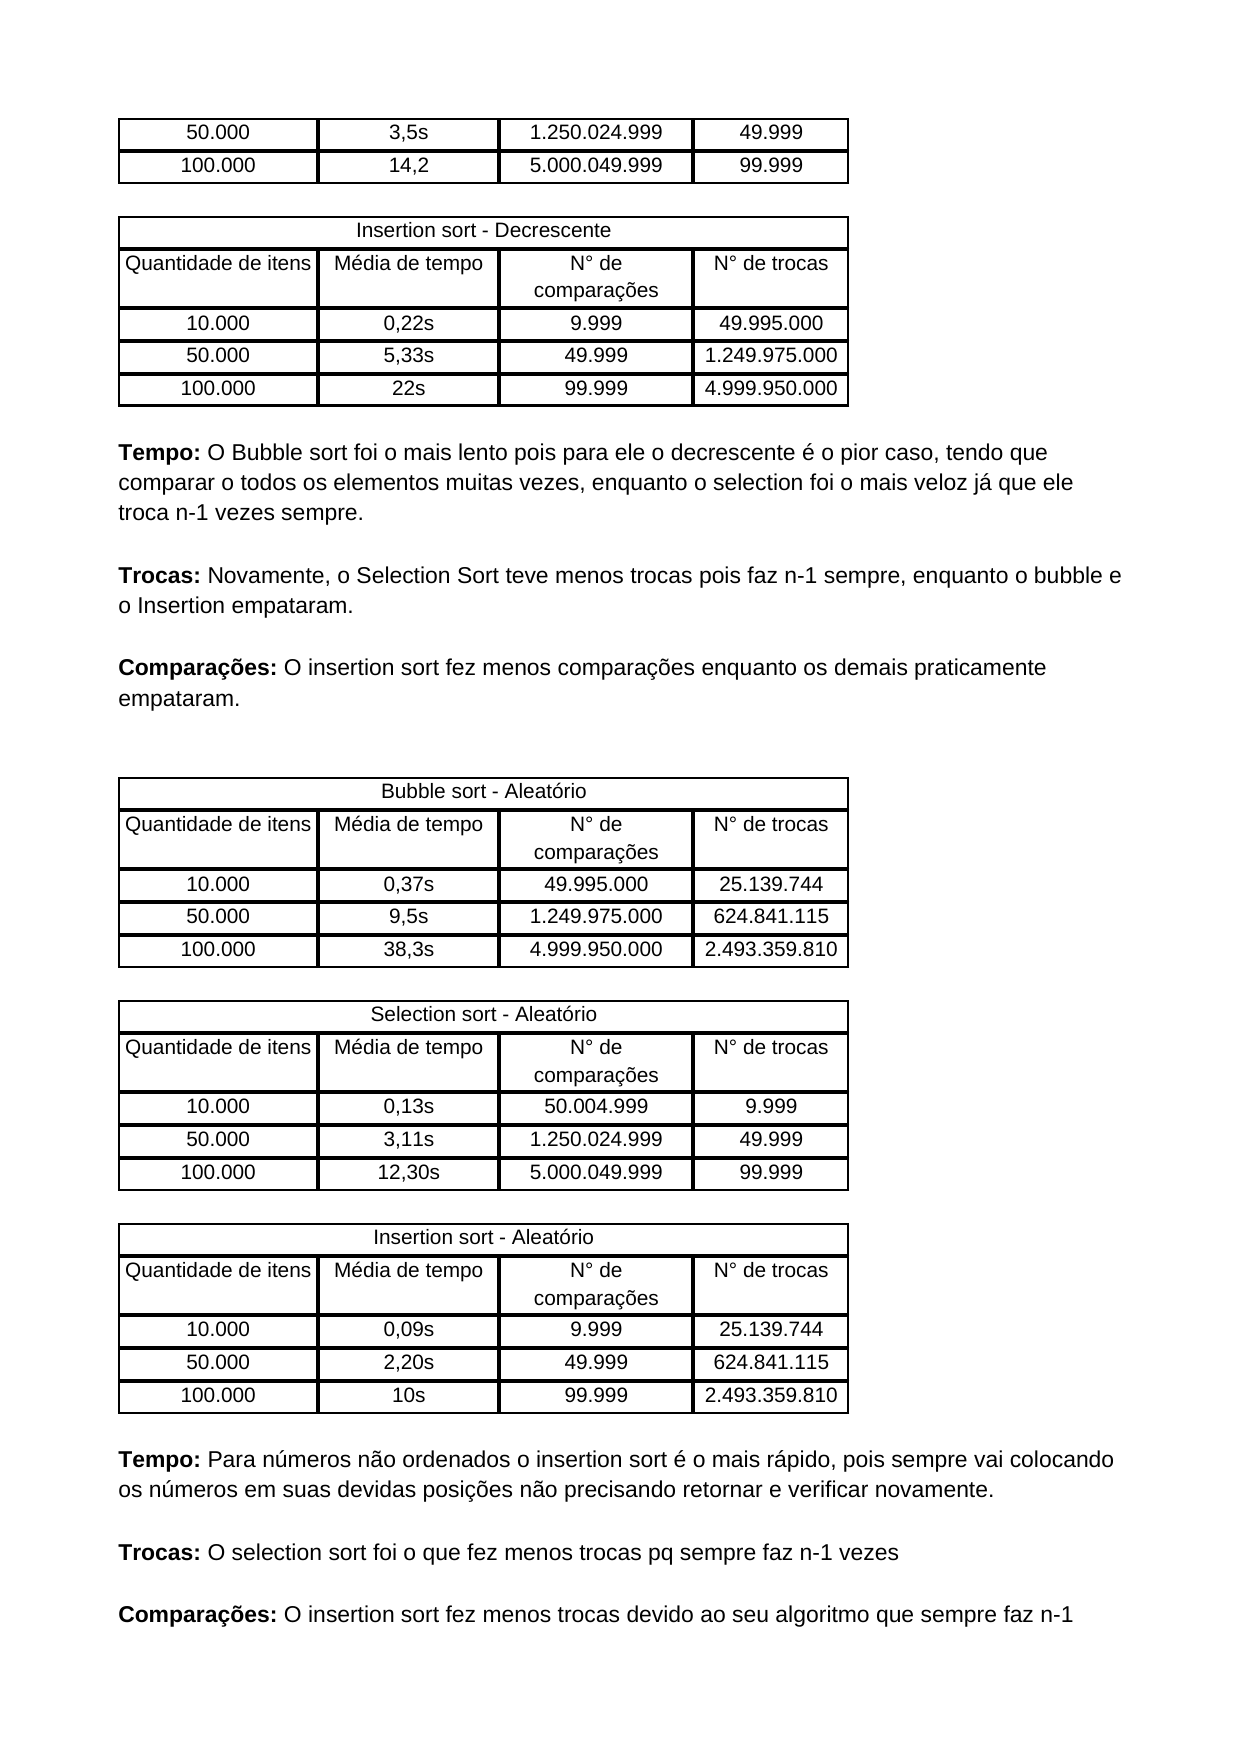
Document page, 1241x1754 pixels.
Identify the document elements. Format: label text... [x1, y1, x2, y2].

table_cell 100.000 [120, 153, 316, 182]
table_cell N° de comparações [501, 1035, 691, 1090]
table_cell 100.000 [120, 937, 316, 966]
table_cell 3,11s [320, 1127, 497, 1156]
table_cell 10.000 [120, 1317, 316, 1346]
table_cell Média de tempo [320, 1035, 497, 1090]
table_cell Quantidade de itens [120, 251, 316, 306]
table_cell 1.249.975.000 [695, 343, 847, 372]
table_cell 50.000 [120, 1350, 316, 1379]
table_cell 12,30s [320, 1160, 497, 1189]
table_cell 25.139.744 [695, 1317, 847, 1346]
table_cell 49.999 [695, 1127, 847, 1156]
table_cell 99.999 [501, 376, 691, 404]
text Trocas: Novamente, o Selection Sort teve menos trocas pois faz n-1 sempre, enquanto o bubble e o Insertion empataram. [118, 562, 1122, 618]
table_cell Quantidade de itens [120, 1035, 316, 1090]
table_cell Quantidade de itens [120, 812, 316, 867]
table_header Insertion sort - Aleatório [120, 1225, 847, 1254]
table_cell 1.250.024.999 [501, 1127, 691, 1156]
table_cell 49.999 [695, 120, 847, 149]
table_cell 10.000 [120, 310, 316, 339]
table_cell 99.999 [695, 1160, 847, 1189]
table_cell 1.249.975.000 [501, 904, 691, 933]
text Comparações: O insertion sort fez menos trocas devido ao seu algoritmo que sempre faz n-1 [118, 1601, 1122, 1627]
table_cell N° de comparações [501, 251, 691, 306]
table_cell 100.000 [120, 1160, 316, 1189]
table_cell 9.999 [501, 310, 691, 339]
table_cell 22s [320, 376, 497, 404]
table_cell 4.999.950.000 [501, 937, 691, 966]
table_cell 4.999.950.000 [695, 376, 847, 404]
table_cell 49.995.000 [695, 310, 847, 339]
table_cell 50.004.999 [501, 1094, 691, 1123]
table_cell 99.999 [501, 1383, 691, 1412]
table_cell 25.139.744 [695, 871, 847, 900]
table_cell 99.999 [695, 153, 847, 182]
table_cell N° de trocas [695, 1035, 847, 1090]
table_cell 5.000.049.999 [501, 153, 691, 182]
table_cell 3,5s [320, 120, 497, 149]
table_cell 50.000 [120, 1127, 316, 1156]
table_cell 5,33s [320, 343, 497, 372]
table_cell 10.000 [120, 1094, 316, 1123]
table_cell 50.000 [120, 343, 316, 372]
table_cell 10.000 [120, 871, 316, 900]
table_cell Média de tempo [320, 812, 497, 867]
table_header Selection sort - Aleatório [120, 1002, 847, 1031]
table_cell Média de tempo [320, 251, 497, 306]
table_cell 9,5s [320, 904, 497, 933]
table_cell 1.250.024.999 [501, 120, 691, 149]
text Tempo: O Bubble sort foi o mais lento pois para ele o decrescente é o pior caso, tendo que comparar o todos os elementos muitas vezes, enquanto o selection foi o mais veloz já que ele troca n-1 vezes sempre. [118, 439, 1122, 526]
table_cell 14,2 [320, 153, 497, 182]
table_cell 9.999 [501, 1317, 691, 1346]
table_cell N° de trocas [695, 251, 847, 306]
table_cell N° de trocas [695, 812, 847, 867]
table_cell 0,37s [320, 871, 497, 900]
table_cell 0,09s [320, 1317, 497, 1346]
table_cell 2.493.359.810 [695, 1383, 847, 1412]
table_cell 9.999 [695, 1094, 847, 1123]
table_cell 100.000 [120, 1383, 316, 1412]
table_cell 49.995.000 [501, 871, 691, 900]
table_cell 5.000.049.999 [501, 1160, 691, 1189]
table_cell N° de trocas [695, 1258, 847, 1313]
table_header Insertion sort - Decrescente [120, 218, 847, 247]
table_cell Quantidade de itens [120, 1258, 316, 1313]
table_cell 49.999 [501, 343, 691, 372]
table_cell 2.493.359.810 [695, 937, 847, 966]
text Comparações: O insertion sort fez menos comparações enquanto os demais praticamente empataram. [118, 654, 1122, 711]
table_cell N° de comparações [501, 812, 691, 867]
table_cell 10s [320, 1383, 497, 1412]
table_cell 50.000 [120, 120, 316, 149]
table_header Bubble sort - Aleatório [120, 779, 847, 808]
table_cell Média de tempo [320, 1258, 497, 1313]
table_cell 38,3s [320, 937, 497, 966]
table_cell 624.841.115 [695, 1350, 847, 1379]
table_cell 100.000 [120, 376, 316, 404]
table_cell 50.000 [120, 904, 316, 933]
table_cell 624.841.115 [695, 904, 847, 933]
table_cell N° de comparações [501, 1258, 691, 1313]
table_cell 0,13s [320, 1094, 497, 1123]
text Trocas: O selection sort foi o que fez menos trocas pq sempre faz n-1 vezes [118, 1538, 1122, 1565]
table_cell 49.999 [501, 1350, 691, 1379]
text Tempo: Para números não ordenados o insertion sort é o mais rápido, pois sempre vai colocando os números em suas devidas posições não precisando retornar e verificar novamente. [118, 1446, 1122, 1502]
table_cell 2,20s [320, 1350, 497, 1379]
table_cell 0,22s [320, 310, 497, 339]
